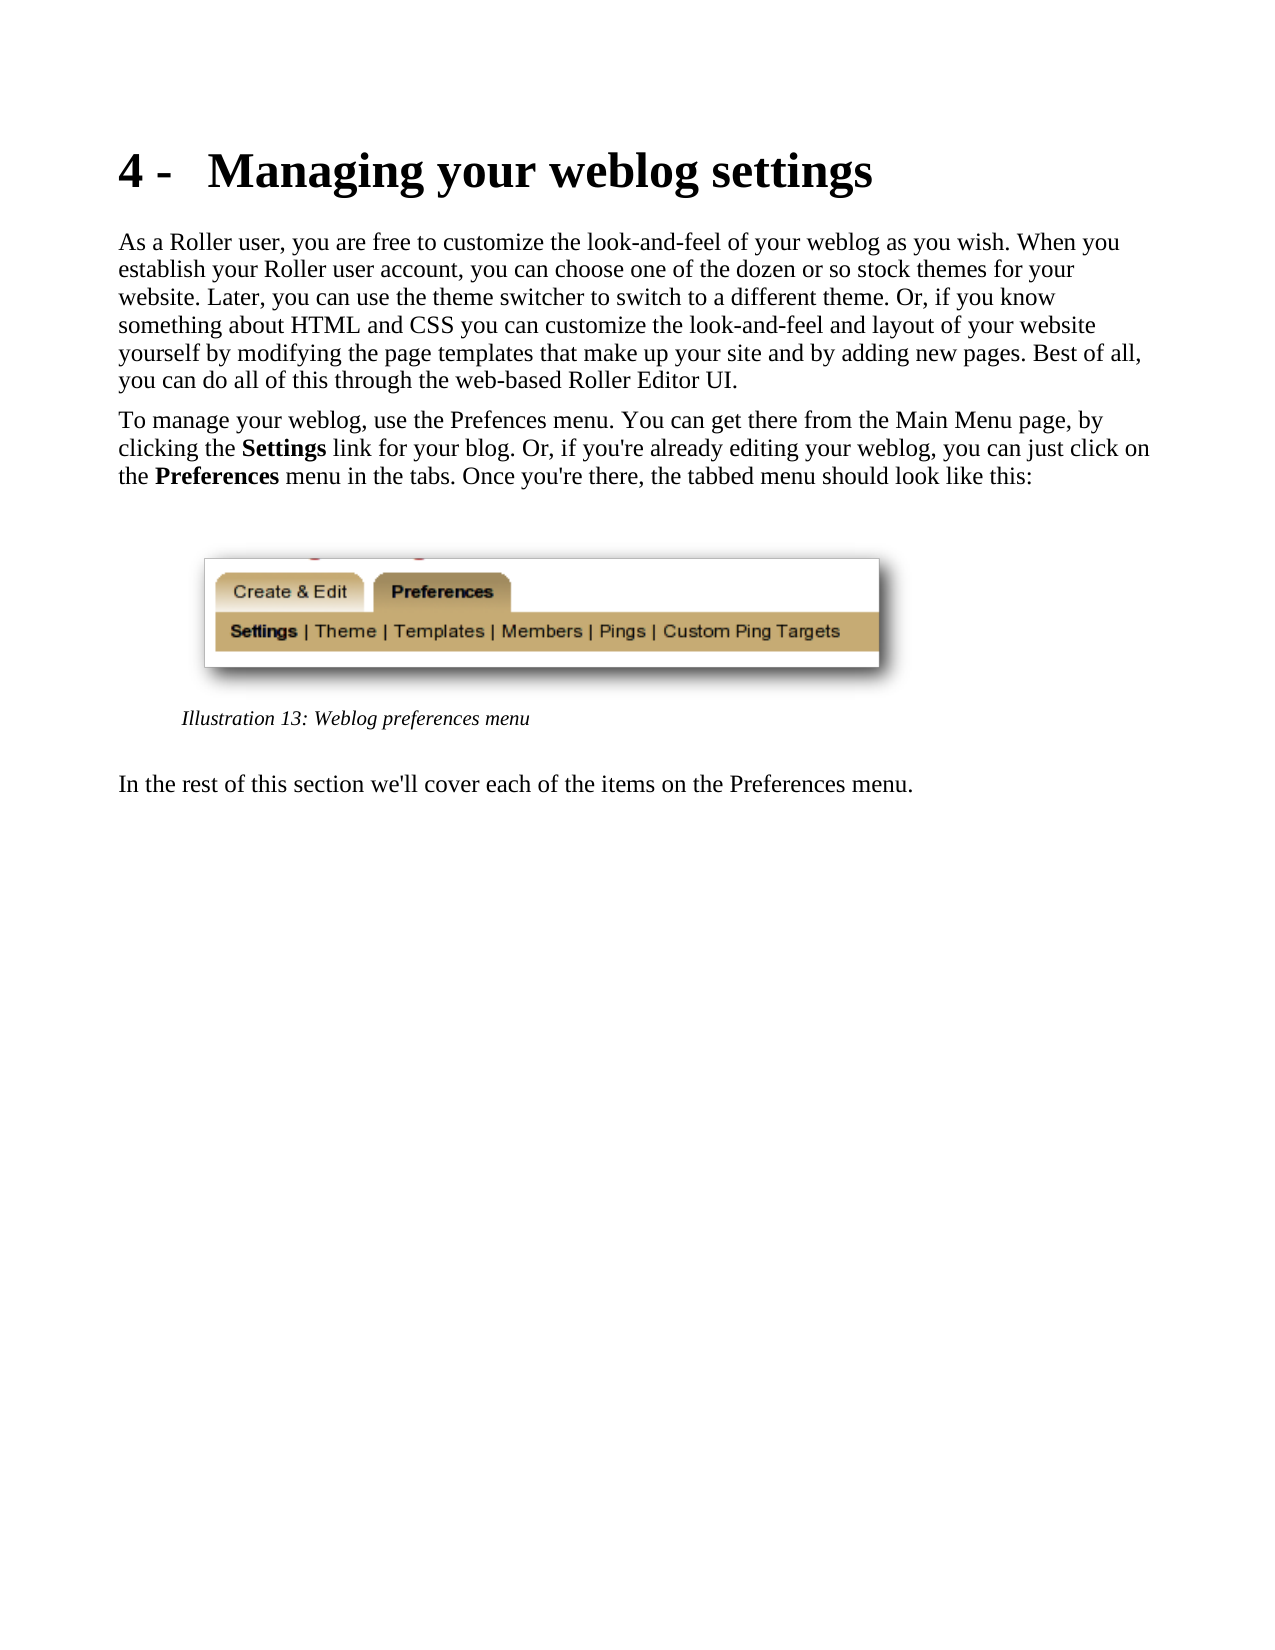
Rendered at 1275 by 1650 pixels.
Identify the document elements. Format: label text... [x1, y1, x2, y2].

text As a Roller user, you are free to customize the look-and-feel of your weblog as you wish. When you establish your Roller user account, you can choose one of the dozen or so stock themes for your website. Later, you can use the theme switcher to switch to a different theme. Or, if you know something about HTML and CSS you can customize the look-and-feel and layout of your website yourself by modifying the page templates that make up your site and by adding new pages. Best of all, you can do all of this through the web-based Roller Editor UI. [118, 228, 1157, 394]
text To manage your weblog, use the Prefences menu. You can get there from the Main Menu page, by clicking the Settings link for your blog. Or, if you're already editing your weblog, you can just click on the Preferences menu in the tabs. Once you're there, the tabbed menu should look like this: [118, 407, 1157, 490]
text In the rest of this section we'll cover each of the items on the Preferences menu. [118, 770, 1157, 798]
text Illustration 13: Weblog preferences menu [181, 707, 919, 730]
subtitle Managing your weblog settings [118, 143, 1157, 198]
picture [181, 535, 919, 707]
